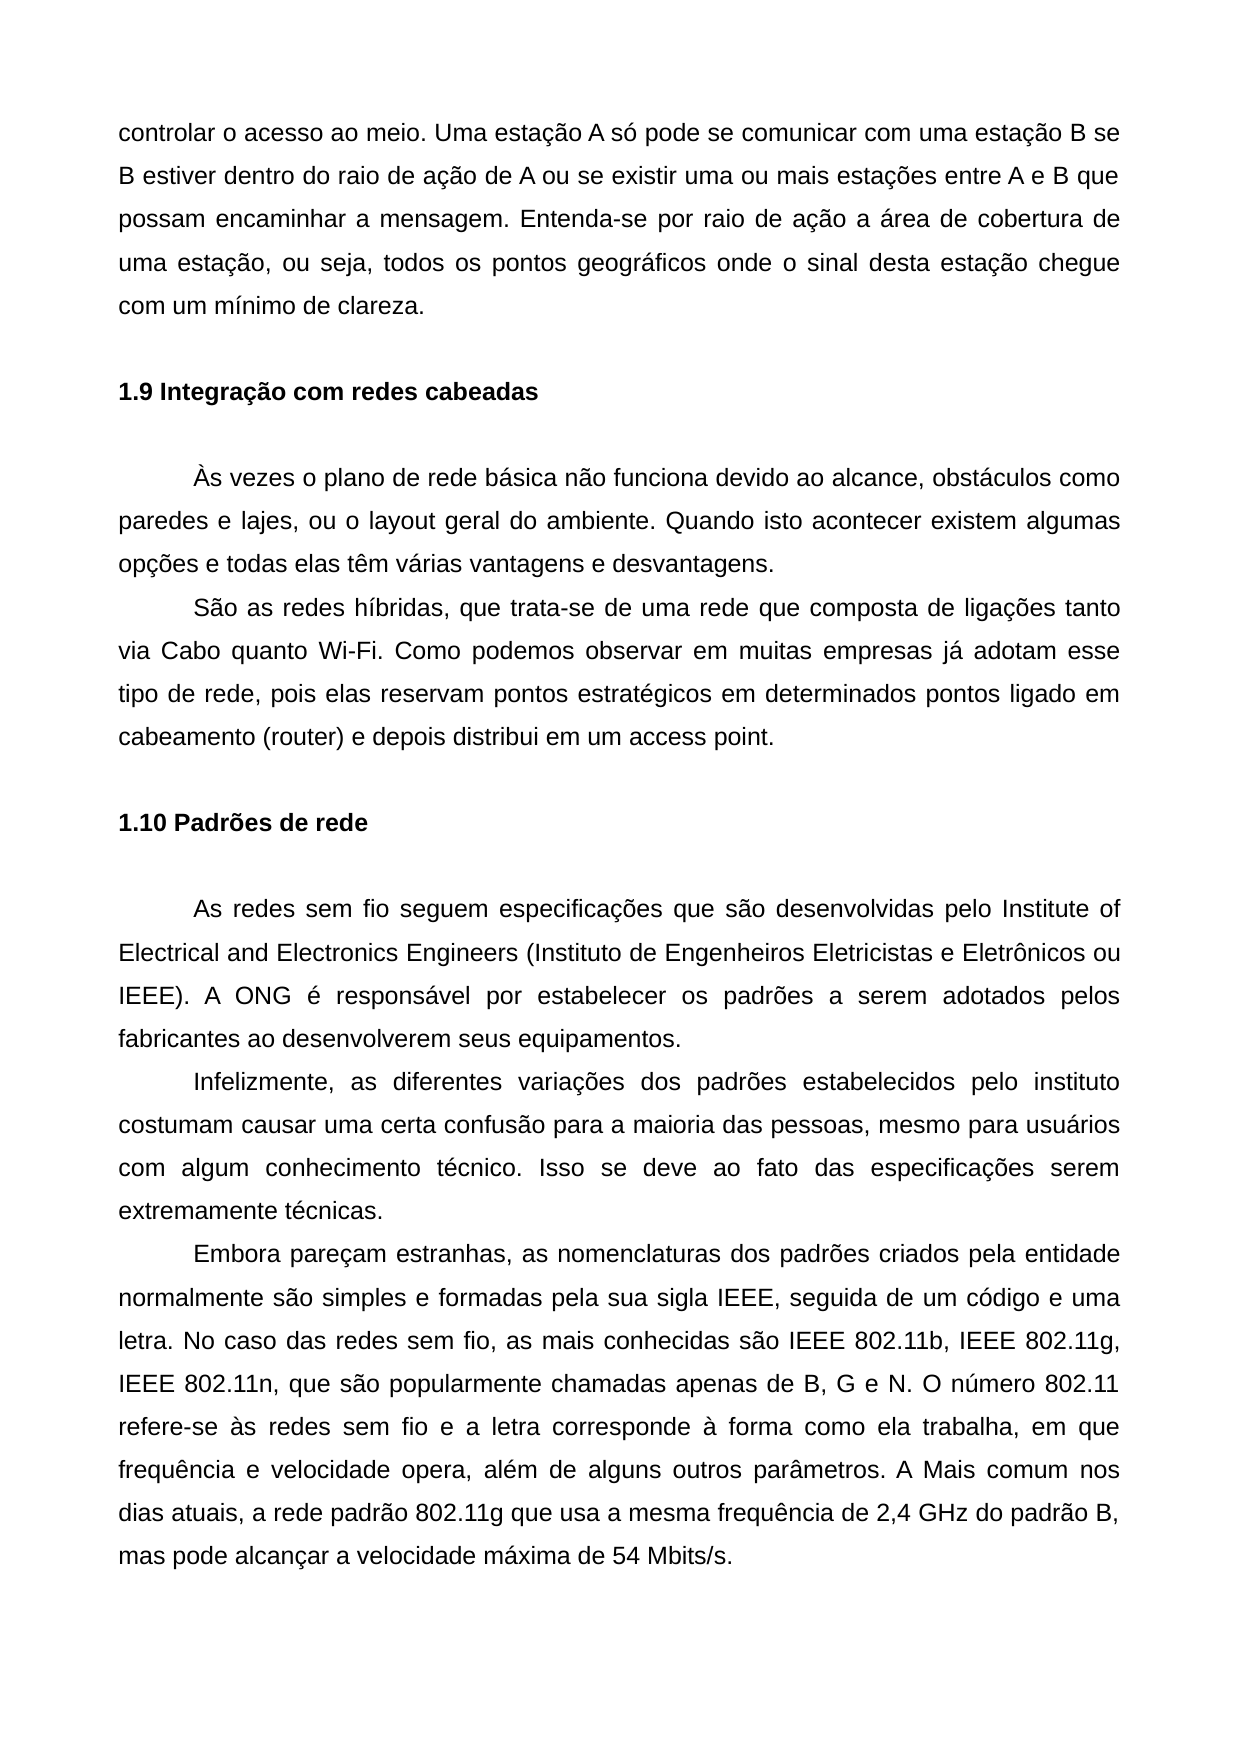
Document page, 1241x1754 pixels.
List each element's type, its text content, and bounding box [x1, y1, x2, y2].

text Infelizmente, as diferentes variações dos padrões estabelecidos pelo instituto costumam causar uma certa confusão para a maioria das pessoas, mesmo para usuários com algum conhecimento técnico. Isso se deve ao fato das especificações serem extremamente técnicas. [118, 1067, 1122, 1225]
text Às vezes o plano de rede básica não funciona devido ao alcance, obstáculos como paredes e lajes, ou o layout geral do ambiente. Quando isto acontecer existem algumas opções e todas elas têm várias vantagens e desvantagens. [118, 463, 1122, 578]
text São as redes híbridas, que trata-se de uma rede que composta de ligações tanto via Cabo quanto Wi-Fi. Como podemos observar em muitas empresas já adotam esse tipo de rede, pois elas reservam pontos estratégicos em determinados pontos ligado em cabeamento (router) e depois distribui em um access point. [118, 592, 1122, 751]
text controlar o acesso ao meio. Uma estação A só pode se comunicar com uma estação B se B estiver dentro do raio de ação de A ou se existir uma ou mais estações entre A e B que possam encaminhar a mensagem. Entenda-se por raio de ação a área de cobertura de uma estação, ou seja, todos os pontos geográficos onde o sinal desta estação chegue com um mínimo de clareza. [118, 118, 1122, 319]
text Embora pareçam estranhas, as nomenclaturas dos padrões criados pela entidade normalmente são simples e formadas pela sua sigla IEEE, seguida de um código e uma letra. No caso das redes sem fio, as mais conhecidas são IEEE 802.11b, IEEE 802.11g, IEEE 802.11n, que são popularmente chamadas apenas de B, G e N. O número 802.11 refere-se às redes sem fio e a letra corresponde à forma como ela trabalha, em que frequência e velocidade opera, além de alguns outros parâmetros. A Mais comum nos dias atuais, a rede padrão 802.11g que usa a mesma frequência de 2,4 GHz do padrão B, mas pode alcançar a velocidade máxima de 54 Mbits/s. [118, 1239, 1122, 1570]
text 1.10 Padrões de rede [118, 808, 1122, 837]
text 1.9 Integração com redes cabeadas [118, 377, 1122, 406]
text As redes sem fio seguem especificações que são desenvolvidas pelo Institute of Electrical and Electronics Engineers (Instituto de Engenheiros Eletricistas e Eletrônicos ou IEEE). A ONG é responsável por estabelecer os padrões a serem adotados pelos fabricantes ao desenvolverem seus equipamentos. [118, 894, 1122, 1052]
